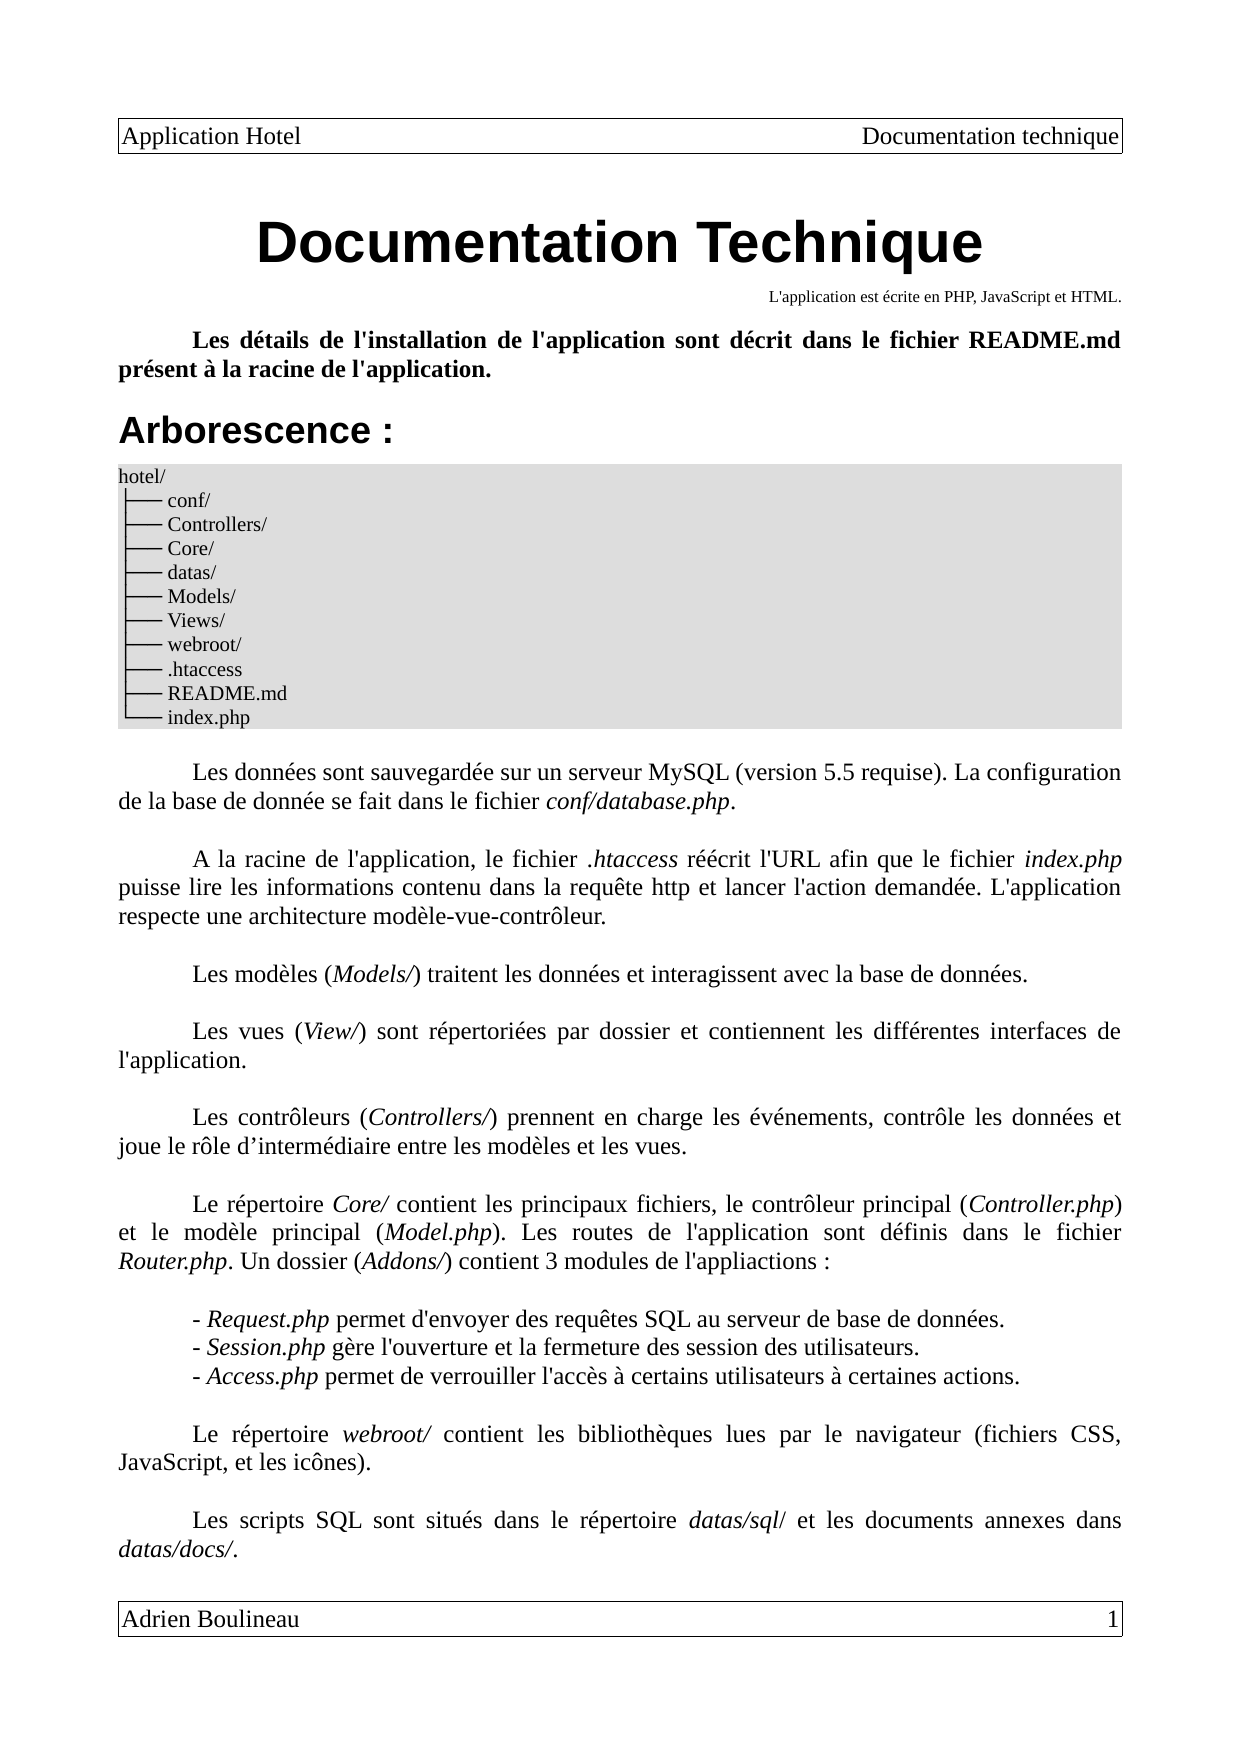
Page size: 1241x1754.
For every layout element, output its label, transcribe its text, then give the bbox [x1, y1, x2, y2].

text ├── Models/ [126, 584, 1122, 608]
title Documentation Technique [118, 207, 1122, 274]
text Les détails de l'installation de l'application sont décrit dans le fichier README.md présent à la racine de l'application. [118, 325, 1122, 383]
text Les données sont sauvegardée sur un serveur MySQL (version 5.5 requise). La configuration de la base de donnée se fait dans le fichier conf/database.php. [118, 757, 1122, 815]
text - Session.php gère l'ouverture et la fermeture des session des utilisateurs. [118, 1332, 1122, 1361]
text ├── Views/ [126, 608, 1122, 632]
subtitle Arborescence : [118, 408, 1122, 451]
text ├── conf/ [126, 488, 1122, 512]
text ├── Controllers/ [126, 512, 1122, 536]
text Le répertoire webroot/ contient les bibliothèques lues par le navigateur (fichiers CSS, JavaScript, et les icônes). [118, 1419, 1122, 1476]
text ├── datas/ [126, 560, 1122, 584]
text L'application est écrite en PHP, JavaScript et HTML. [118, 287, 1122, 306]
text Le répertoire Core/ contient les principaux fichiers, le contrôleur principal (Controller.php) et le modèle principal (Model.php). Les routes de l'application sont définis dans le fichier Router.php. Un dossier (Addons/) contient 3 modules de l'appliactions : [118, 1189, 1122, 1275]
text ├── README.md [126, 681, 1122, 704]
text hotel/ [118, 464, 1122, 488]
text ├── Core/ [126, 536, 1122, 560]
text └── index.php [118, 704, 1122, 729]
text Les scripts SQL sont situés dans le répertoire datas/sql/ et les documents annexes dans datas/docs/. [118, 1505, 1122, 1562]
text Les vues (View/) sont répertoriées par dossier et contiennent les différentes interfaces de l'application. [118, 1016, 1122, 1074]
text A la racine de l'application, le fichier .htaccess réécrit l'URL afin que le fichier index.php puisse lire les informations contenu dans la requête http et lancer l'action demandée. L'application respecte une architecture modèle-vue-contrôleur. [118, 844, 1122, 930]
text Les contrôleurs (Controllers/) prennent en charge les événements, contrôle les données et joue le rôle d’intermédiaire entre les modèles et les vues. [118, 1102, 1122, 1160]
text ├── webroot/ [126, 632, 1122, 656]
text ├── .htaccess [126, 656, 1122, 681]
text - Access.php permet de verrouiller l'accès à certains utilisateurs à certaines actions. [118, 1361, 1122, 1390]
text Les modèles (Models/) traitent les données et interagissent avec la base de données. [118, 959, 1122, 987]
text - Request.php permet d'envoyer des requêtes SQL au serveur de base de données. [118, 1304, 1122, 1332]
